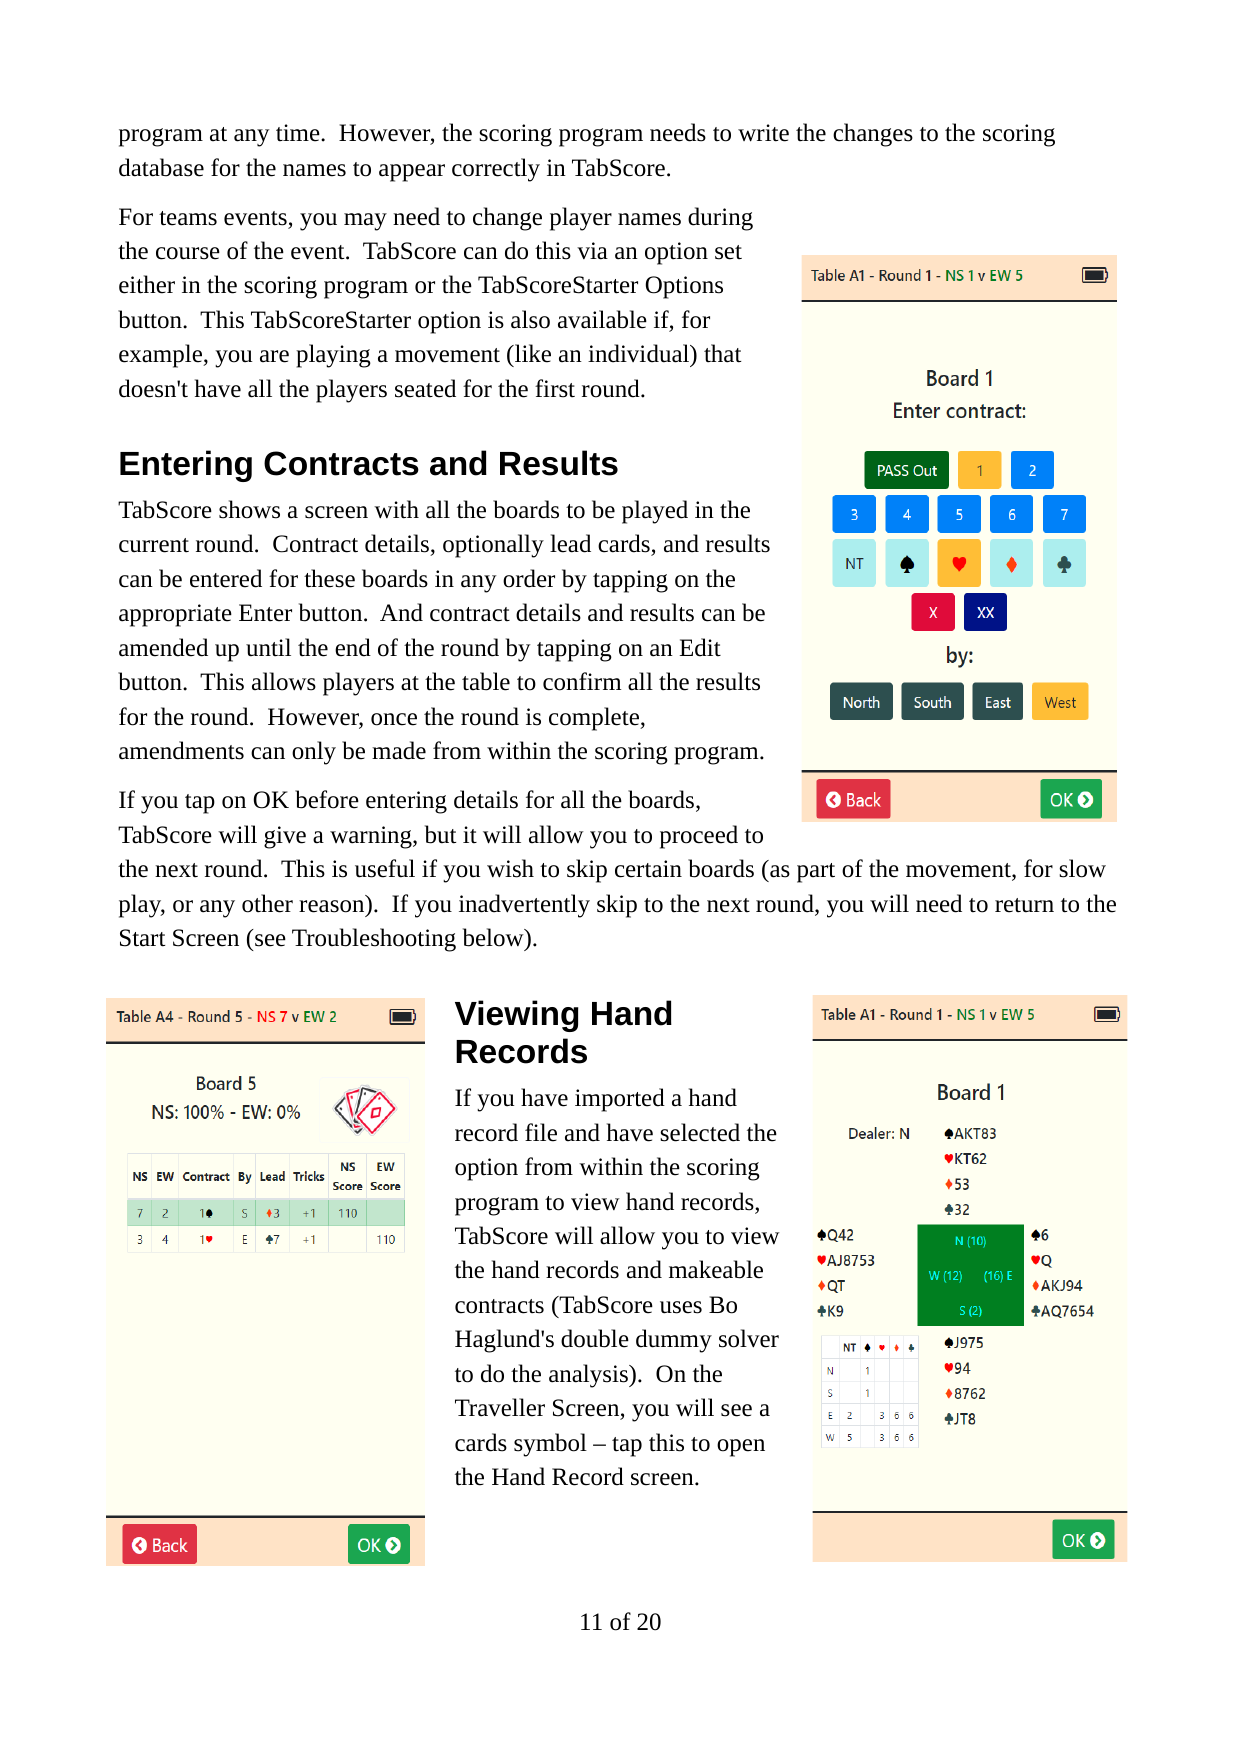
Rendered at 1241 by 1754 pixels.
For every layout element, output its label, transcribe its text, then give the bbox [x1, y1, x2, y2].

subtitle Viewing Hand Records [118, 993, 1122, 1071]
text If you have imported a hand record file and have selected the option from within the scoring program to view hand records, TabScore will allow you to view the hand records and makeable contracts (TabScore uses Bo Haglund's double dummy solver to do the analysis). On the Traveller Screen, you will see a cards symbol – tap this to open the Hand Record screen. [425, 1083, 812, 1491]
picture [812, 995, 1128, 1562]
picture [106, 998, 425, 1566]
text For teams events, you may need to change player names during the course of the event. TabScore can do this via an option set either in the scoring program or the TabScoreStarter Options button. This TabScoreStarter option is also available if, for example, you are playing a movement (like an individual) that doesn't have all the players seated for the first round. [118, 202, 1122, 403]
text If you tap on OK before entering details for all the boards, TabScore will give a warning, but it will allow you to proceed to the next round. This is useful if you wish to skip certain boards (as part of the movement, for slow play, or any other reason). If you inadvertently skip to the next round, you will need to return to the Start Screen (see Troubleshooting below). [118, 786, 1122, 952]
text TabScore shows a screen with all the boards to be played in the current round. Contract details, optionally lead cards, and results can be entered for these boards in any order by tapping on the appropriate Enter button. And contract details and results can be amended up until the end of the round by tapping on an Edit button. This allows players at the table to confirm all the results for the round. However, once the round is complete, amendments can only be made from within the scoring program. [118, 495, 801, 765]
text program at any time. However, the scoring program needs to write the changes to the scoring database for the names to appear correctly in TabScore. [118, 118, 1122, 181]
subtitle Entering Contracts and Results [118, 444, 801, 483]
picture [801, 255, 1117, 822]
